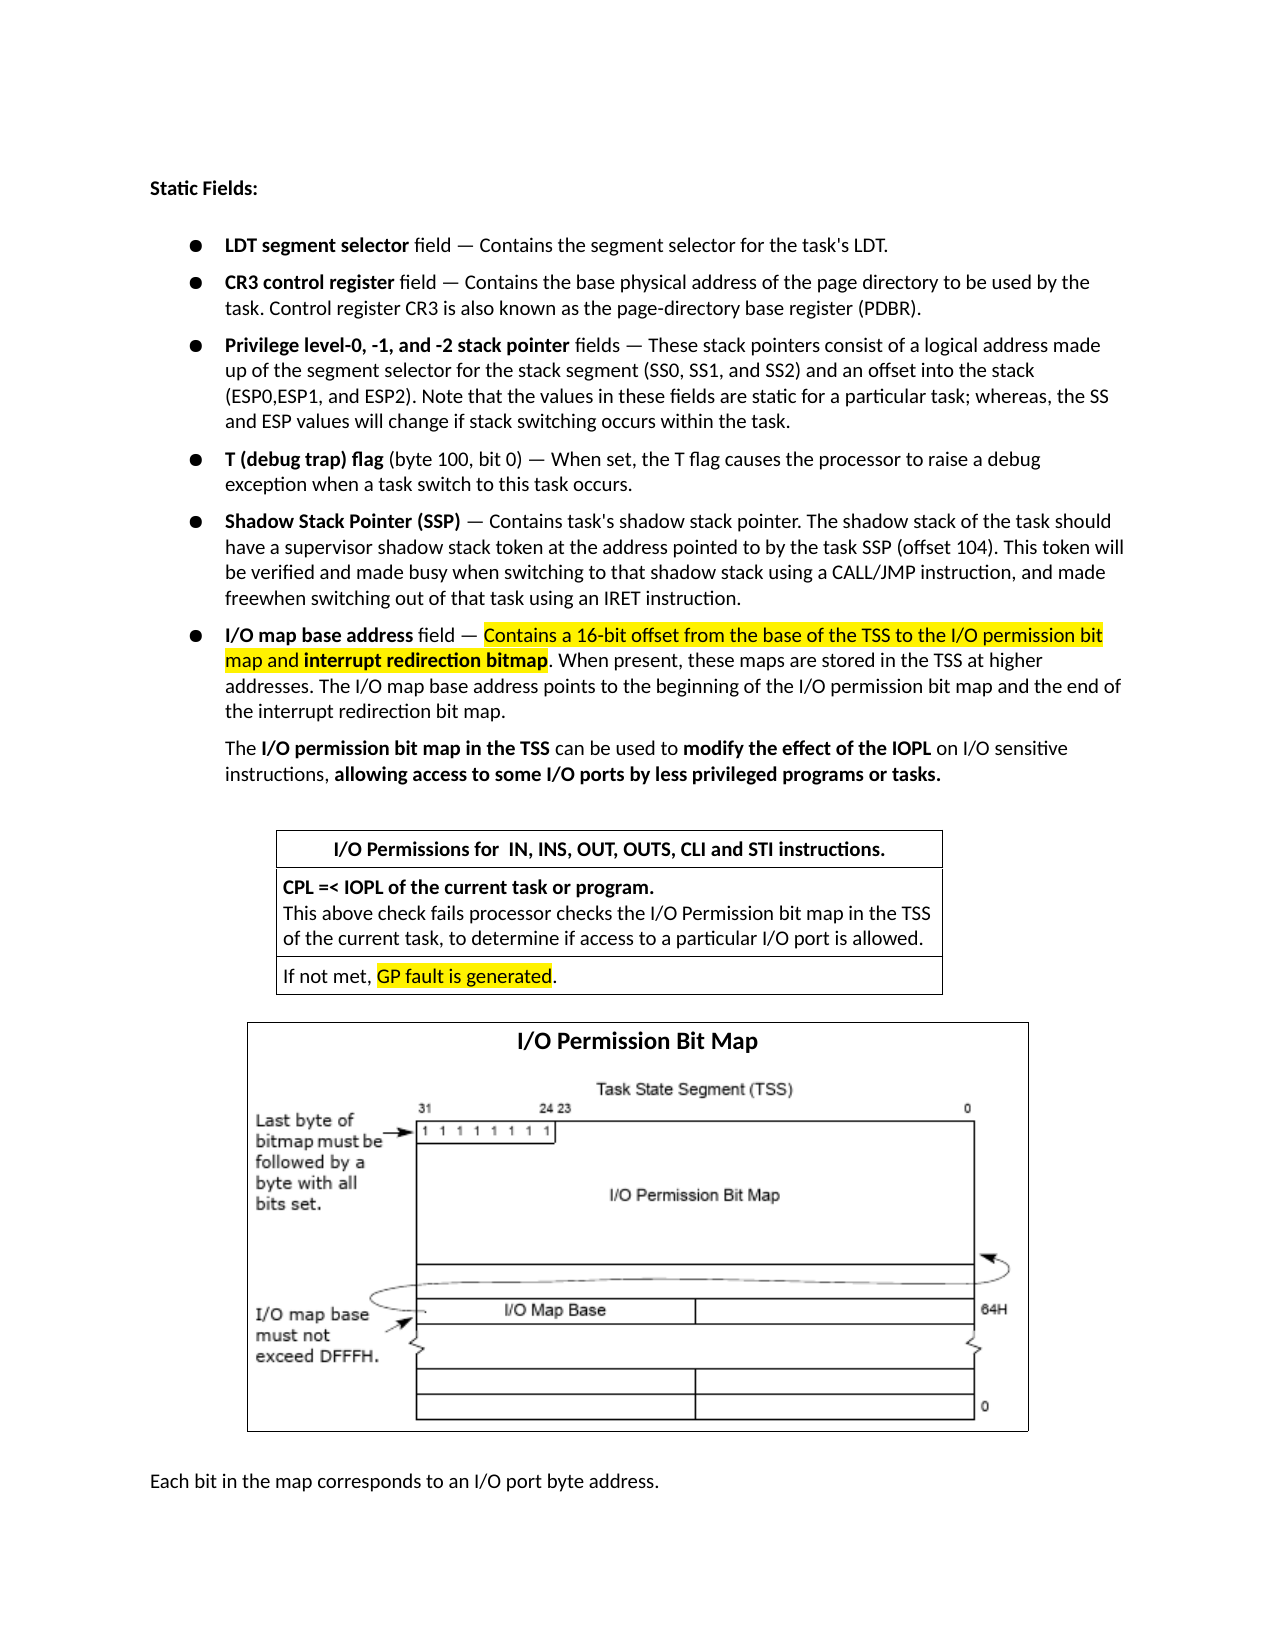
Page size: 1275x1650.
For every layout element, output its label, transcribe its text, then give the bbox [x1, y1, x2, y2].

table_header I/O Permissions for IN, INS, OUT, OUTS, CLI and STI instructions. [277, 831, 942, 867]
text Each bit in the map corresponds to an I/O port byte address. [150, 1468, 1125, 1493]
list LDT segment selector field — Contains the segment selector for the task's LDT. [187, 232, 1125, 258]
list Privilege level-0, -1, and -2 stack pointer fields — These stack pointers consist of a logical address made up of the segment selector for the stack segment (SS0, SS1, and SS2) and an offset into the stack (ESP0,ESP1, and ESP2). Note that the values in these fields are static for a particular task; whereas, the SS and ESP values will change if stack switching occurs within the task. [187, 332, 1125, 434]
list I/O map base address field — Contains a 16-bit offset from the base of the TSS to the I/O permission bit map and interrupt redirection bitmap. When present, these maps are stored in the TSS at higher addresses. The I/O map base address points to the beginning of the I/O permission bit map and the end of the interrupt redirection bit map. [187, 622, 1125, 724]
list The I/O permission bit map in the TSS can be used to modify the effect of the IOPL on I/O sensitive instructions, allowing access to some I/O ports by less privileged programs or tasks. [187, 736, 1125, 786]
table_cell CPL =< IOPL of the current task or program. This above check fails processor checks the I/O Permission bit map in the TSS of the current task, to determine if access to a particular I/O port is allowed. [277, 869, 942, 956]
text I/O Permission Bit Map [250, 1025, 1025, 1055]
table_cell If not met, GP fault is generated. [277, 957, 942, 994]
picture [249, 1055, 1026, 1428]
list T (debug trap) flag (byte 100, bit 0) — When set, the T flag causes the processor to raise a debug exception when a task switch to this task occurs. [187, 446, 1125, 497]
text Static Fields: [150, 175, 1125, 201]
list Shadow Stack Pointer (SSP) — Contains task's shadow stack pointer. The shadow stack of the task should have a supervisor shadow stack token at the address pointed to by the task SSP (offset 104). This token will be verified and made busy when switching to that shadow stack using a CALL/JMP instruction, and made freewhen switching out of that task using an IRET instruction. [187, 508, 1125, 610]
list CR3 control register field — Contains the base physical address of the page directory to be used by the task. Control register CR3 is also known as the page-directory base register (PDBR). [187, 269, 1125, 320]
